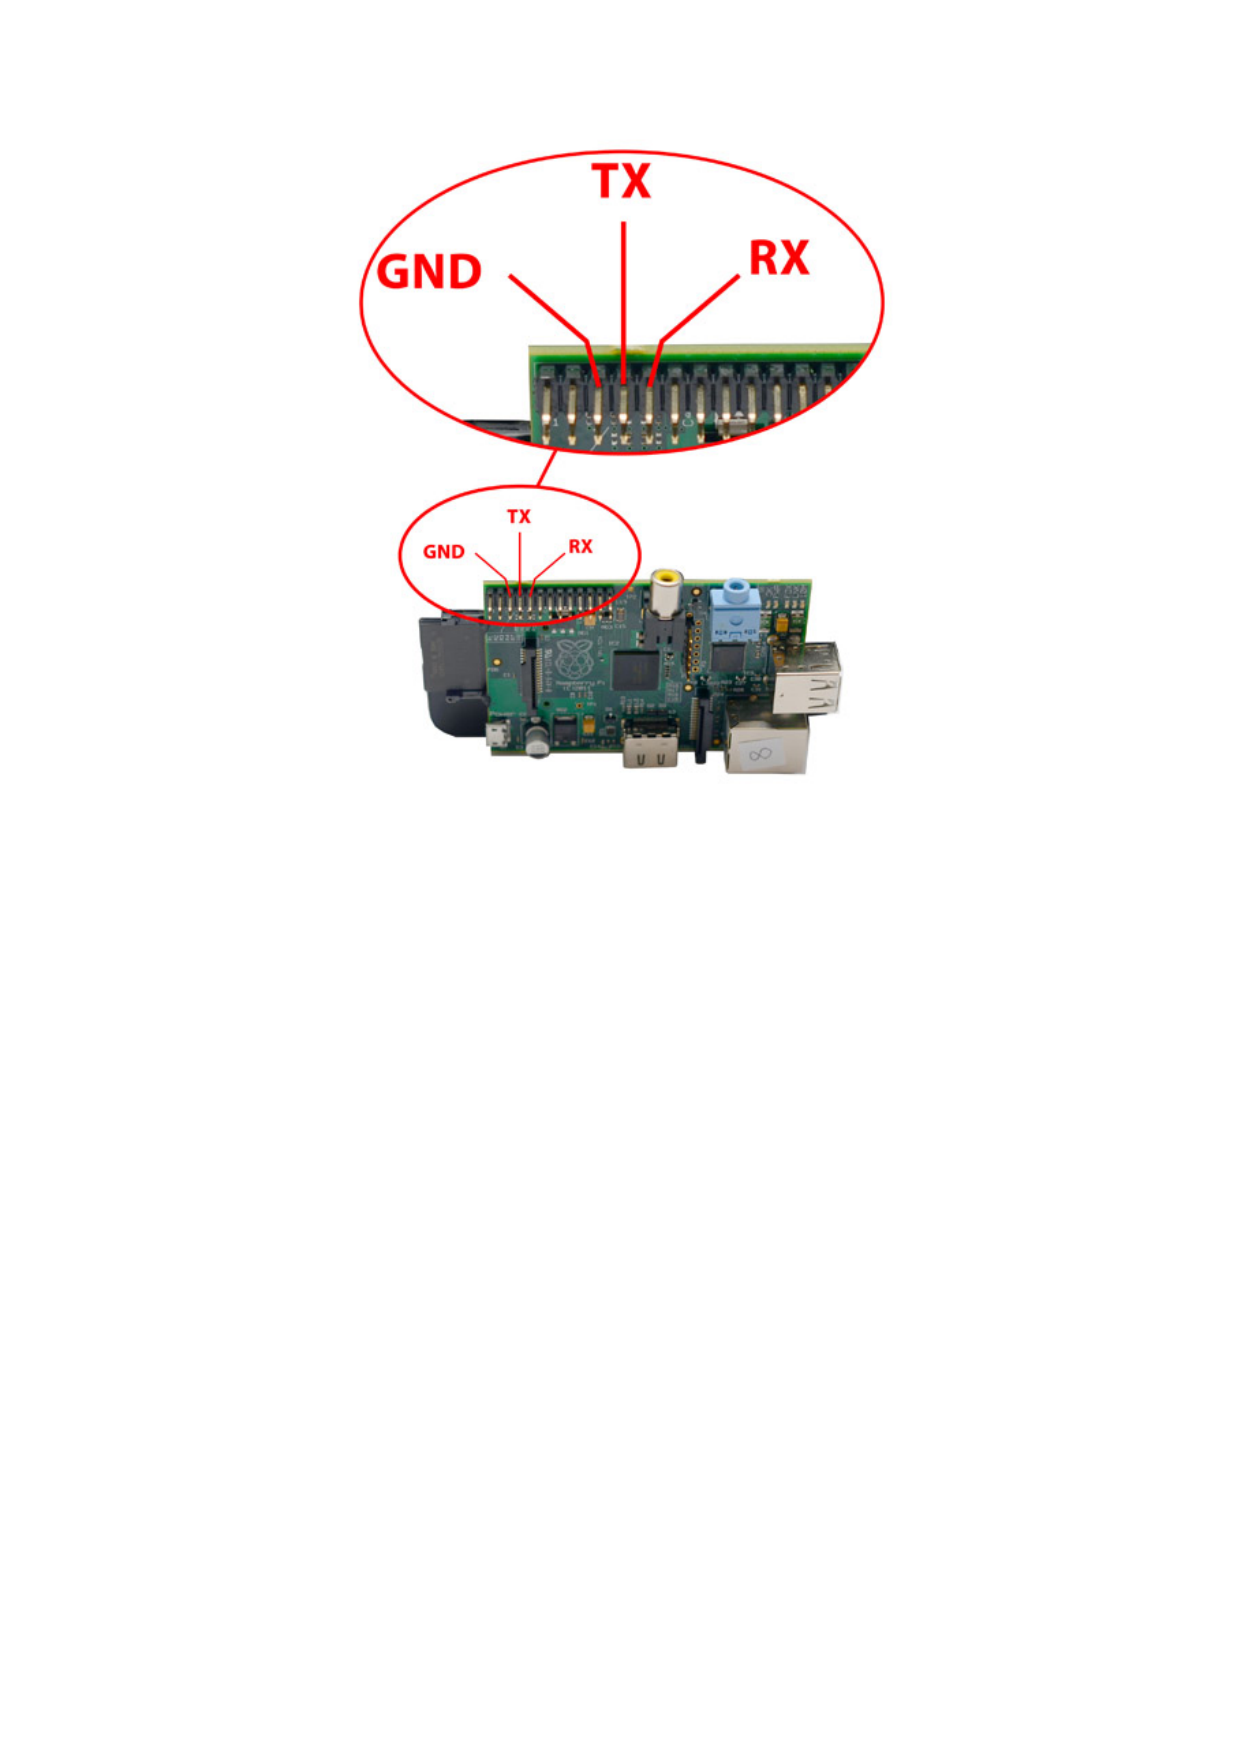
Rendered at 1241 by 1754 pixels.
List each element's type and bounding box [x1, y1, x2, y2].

picture [347, 118, 893, 796]
